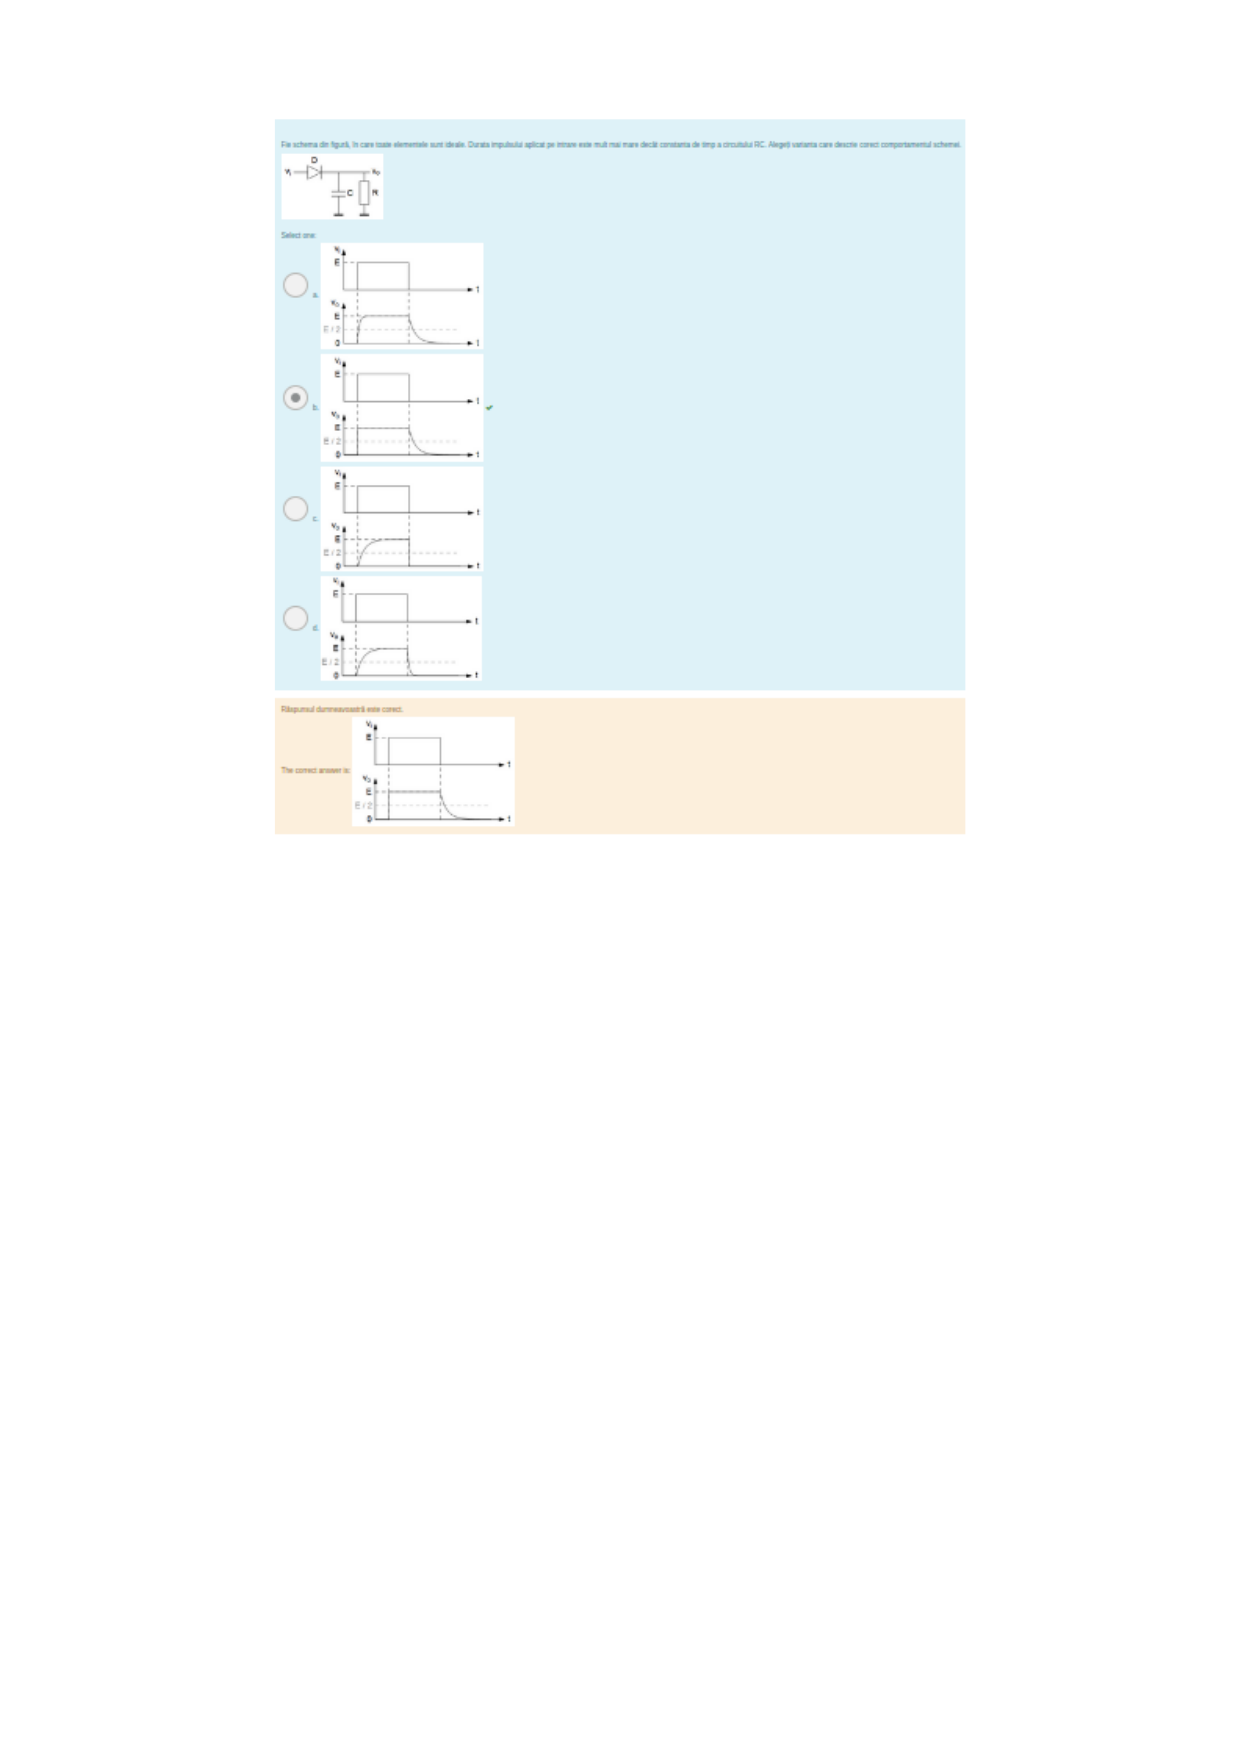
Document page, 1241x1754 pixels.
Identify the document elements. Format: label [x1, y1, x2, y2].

picture [274, 118, 966, 836]
